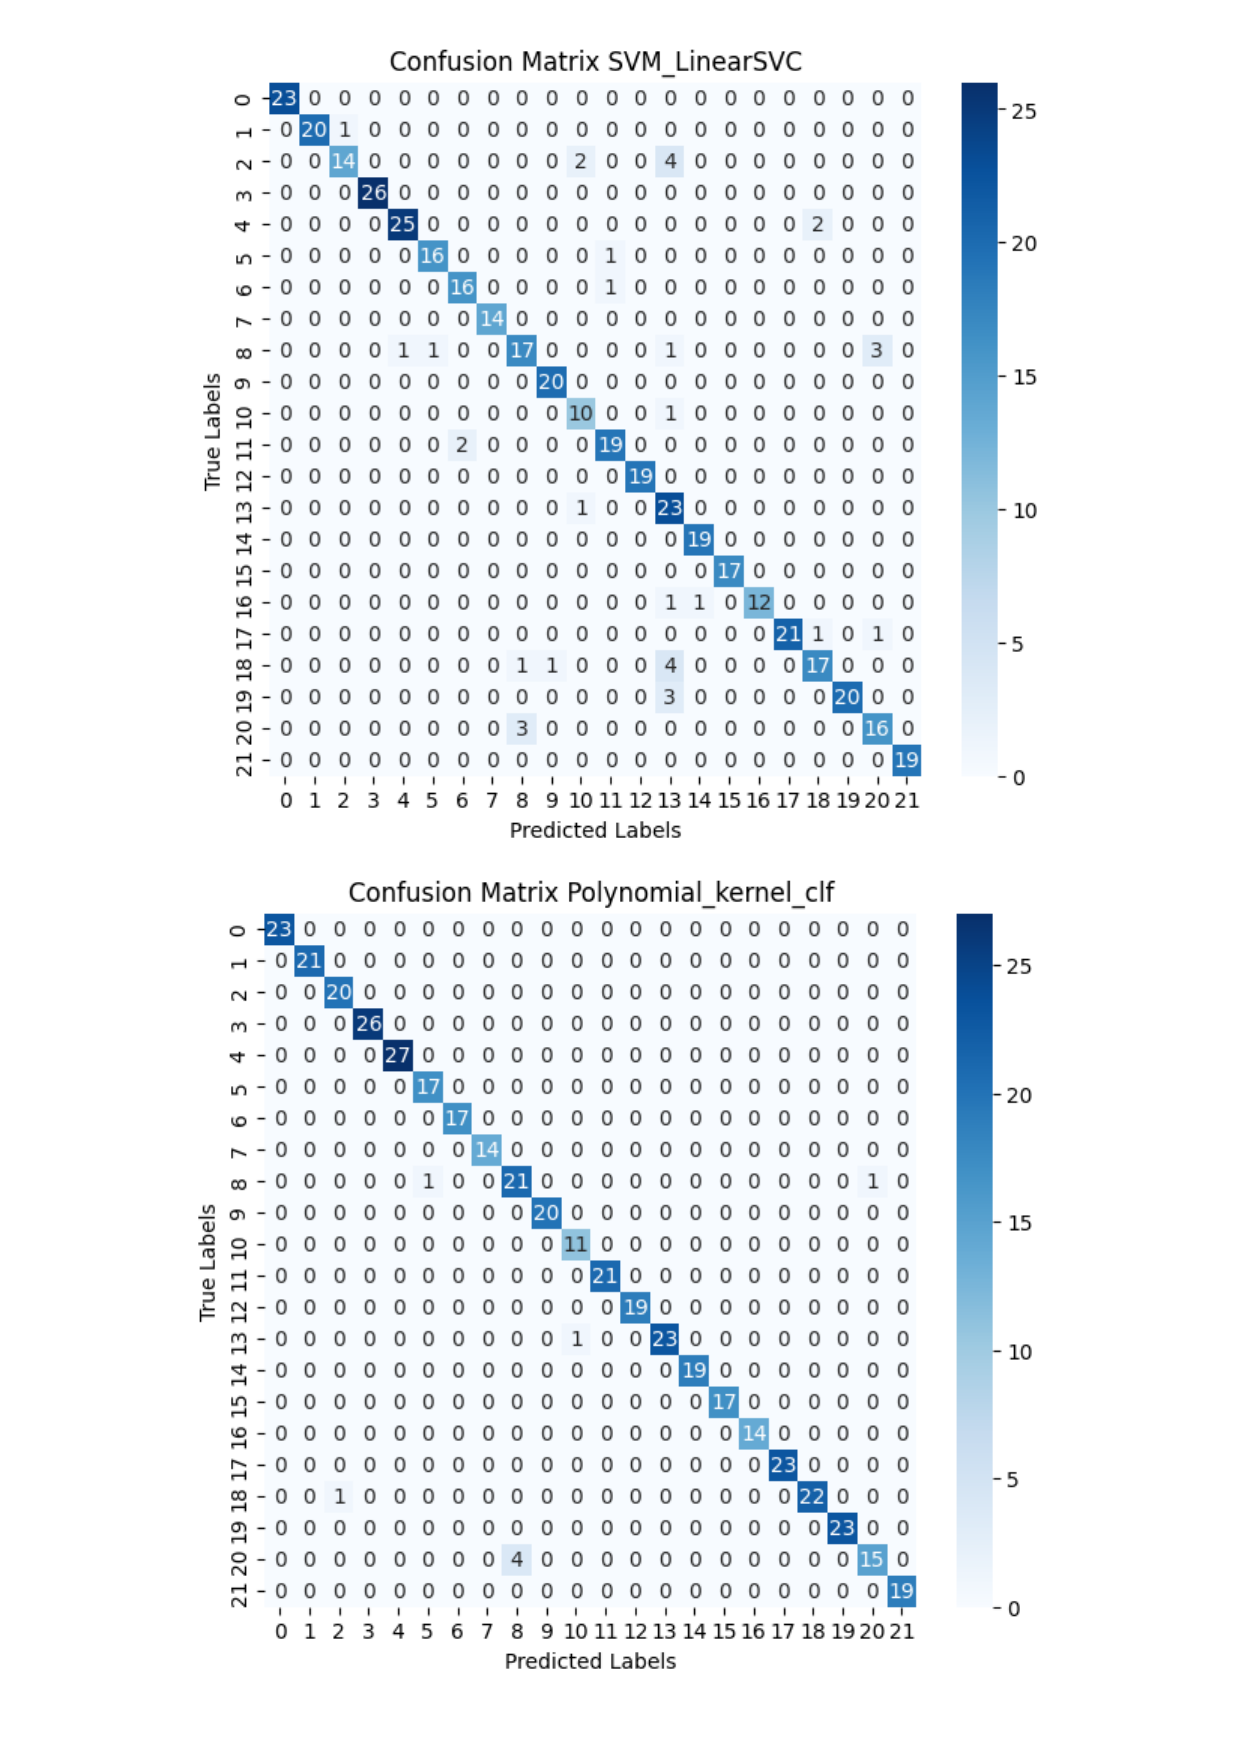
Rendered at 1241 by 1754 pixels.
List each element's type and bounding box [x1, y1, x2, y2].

picture [185, 866, 1047, 1687]
picture [190, 35, 1052, 856]
